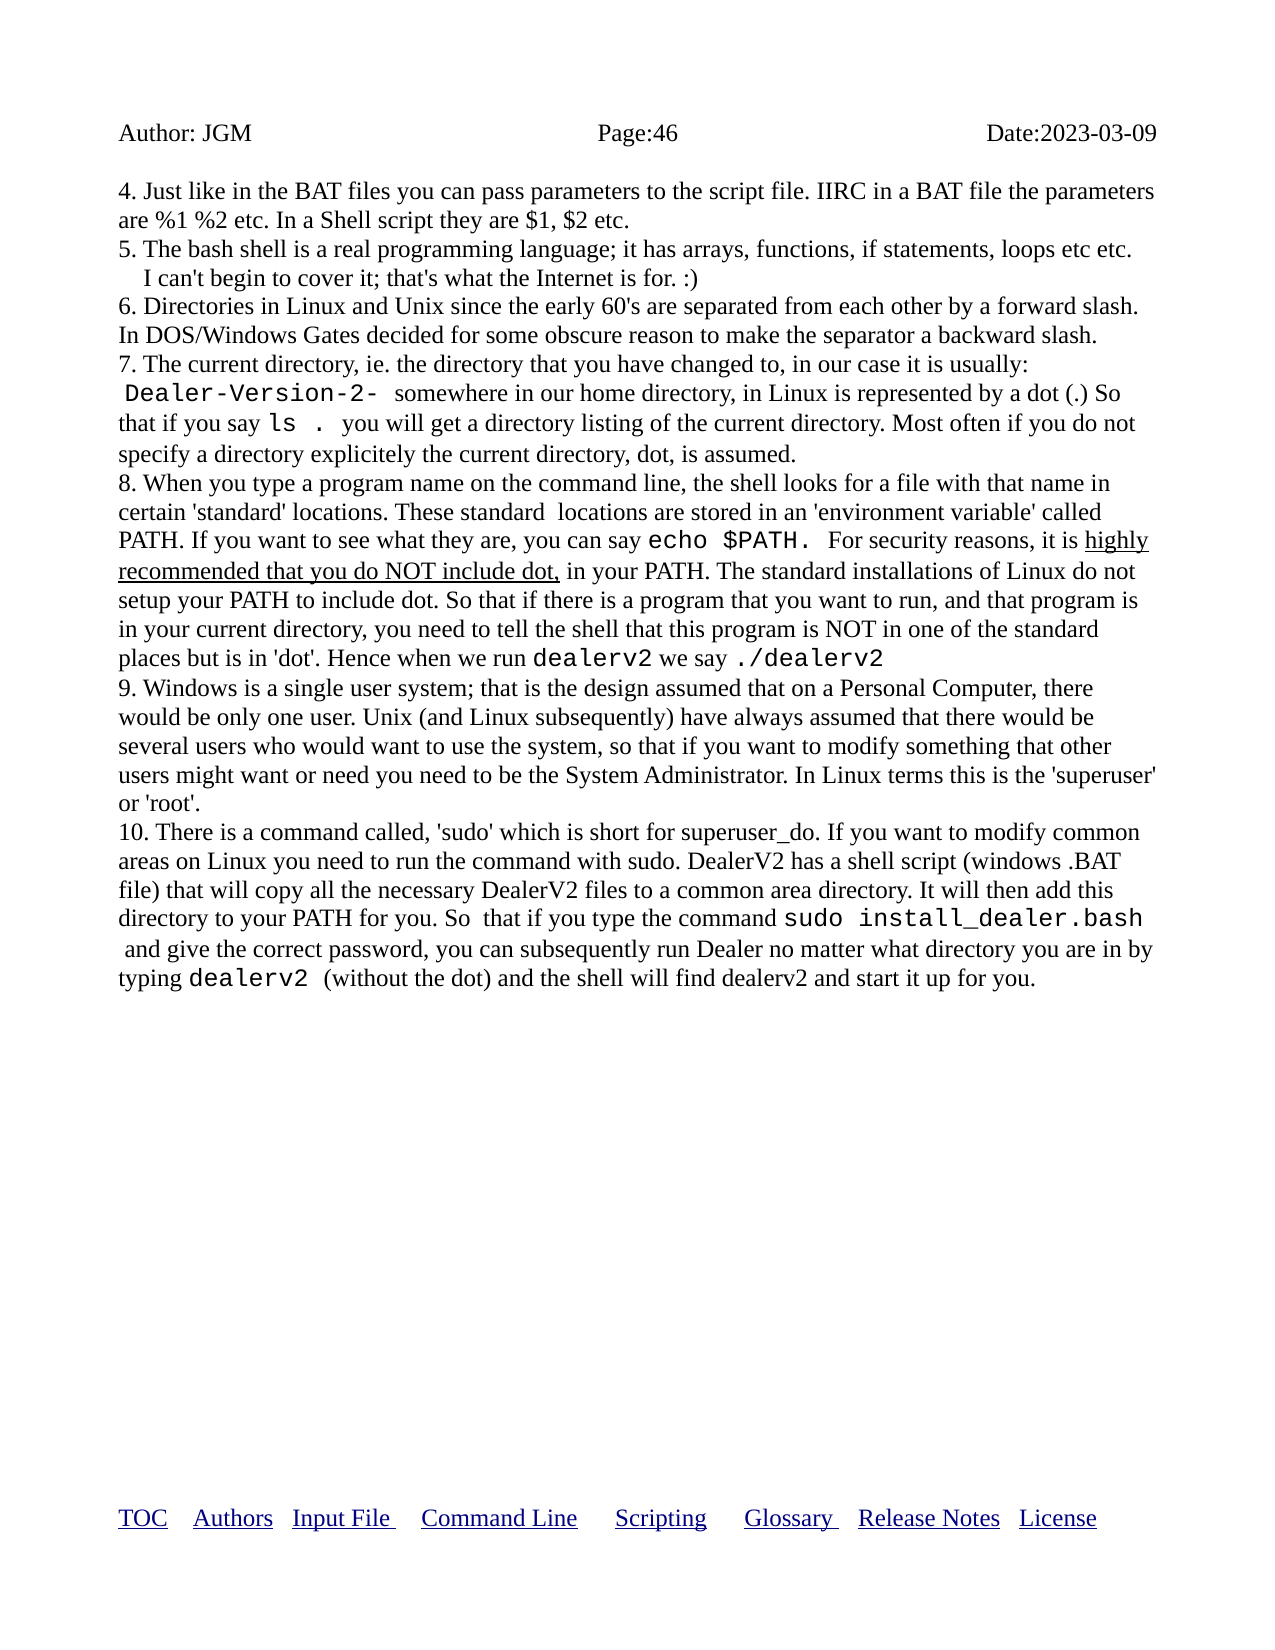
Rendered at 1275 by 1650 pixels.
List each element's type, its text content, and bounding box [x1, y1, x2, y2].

text 9. Windows is a single user system; that is the design assumed that on a Personal Computer, there would be only one user. Unix (and Linux subsequently) have always assumed that there would be several users who would want to use the system, so that if you want to modify something that other users might want or need you need to be the System Administrator. In Linux terms this is the 'superuser' or 'root'. [118, 673, 1157, 817]
text 6. Directories in Linux and Unix since the early 60's are separated from each other by a forward slash. In DOS/Windows Gates decided for some obscure reason to make the separator a backward slash. [118, 291, 1157, 349]
text 7. The current directory, ie. the directory that you have changed to, in our case it is usually: [118, 349, 1157, 378]
text I can't begin to cover it; that's what the Internet is for. :) [118, 263, 1157, 291]
text 8. When you type a program name on the command line, the shell looks for a file with that name in certain 'standard' locations. These standard locations are stored in an 'environment variable' called PATH. If you want to see what they are, you can say echo $PATH. For security reasons, it is highly recommended that you do NOT include dot, in your PATH. The standard installations of Linux do not setup your PATH to include dot. So that if there is a program that you want to run, and that program is in your current directory, you need to tell the shell that this program is NOT in one of the standard places but is in 'dot'. Hence when we run dealerv2 we say ./dealerv2 [118, 468, 1157, 673]
text and give the correct password, you can subsequently run Dealer no matter what directory you are in by typing dealerv2 (without the dot) and the shell will find dealerv2 and start it up for you. [118, 934, 1157, 994]
text 10. There is a command called, 'sudo' which is short for superuser_do. If you want to modify common areas on Linux you need to run the command with sudo. DealerV2 has a shell script (windows .BAT file) that will copy all the necessary DealerV2 files to a common area directory. It will then add this directory to your PATH for you. So that if you type the command sudo install_dealer.bash [118, 817, 1157, 934]
text 4. Just like in the BAT files you can pass parameters to the script file. IIRC in a BAT file the parameters are %1 %2 etc. In a Shell script they are $1, $2 etc. 5. The bash shell is a real programming language; it has arrays, functions, if statements, loops etc etc. [118, 176, 1157, 263]
text Dealer-Version-2- somewhere in our home directory, in Linux is represented by a dot (.) So that if you say ls . you will get a directory listing of the current directory. Most often if you do not specify a directory explicitely the current directory, dot, is assumed. [118, 378, 1157, 468]
